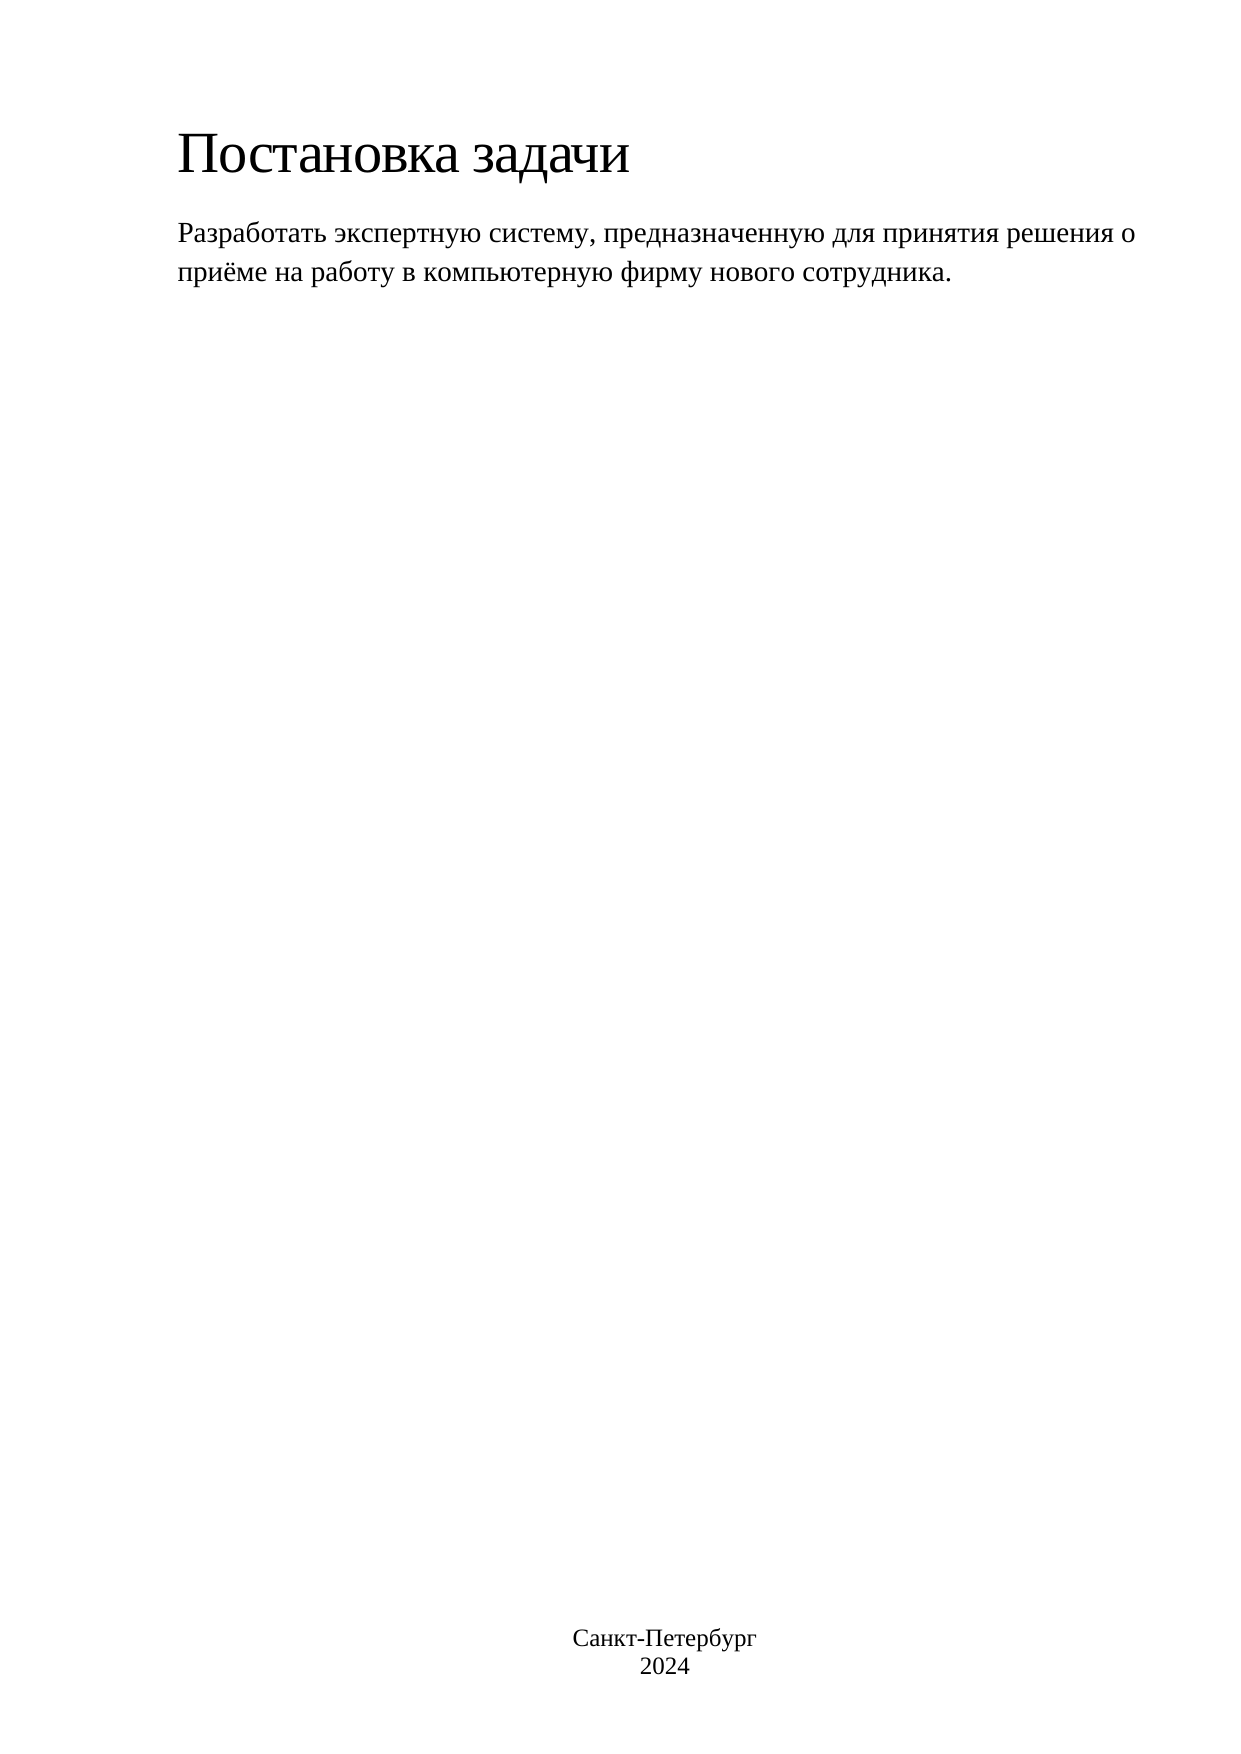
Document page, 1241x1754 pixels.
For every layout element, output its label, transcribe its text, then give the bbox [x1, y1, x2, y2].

text Разработать экспертную систему, предназначенную для принятия решения о приёме на работу в компьютерную фирму нового сотрудника. [177, 215, 1167, 287]
title Постановка задачи [177, 118, 1152, 185]
